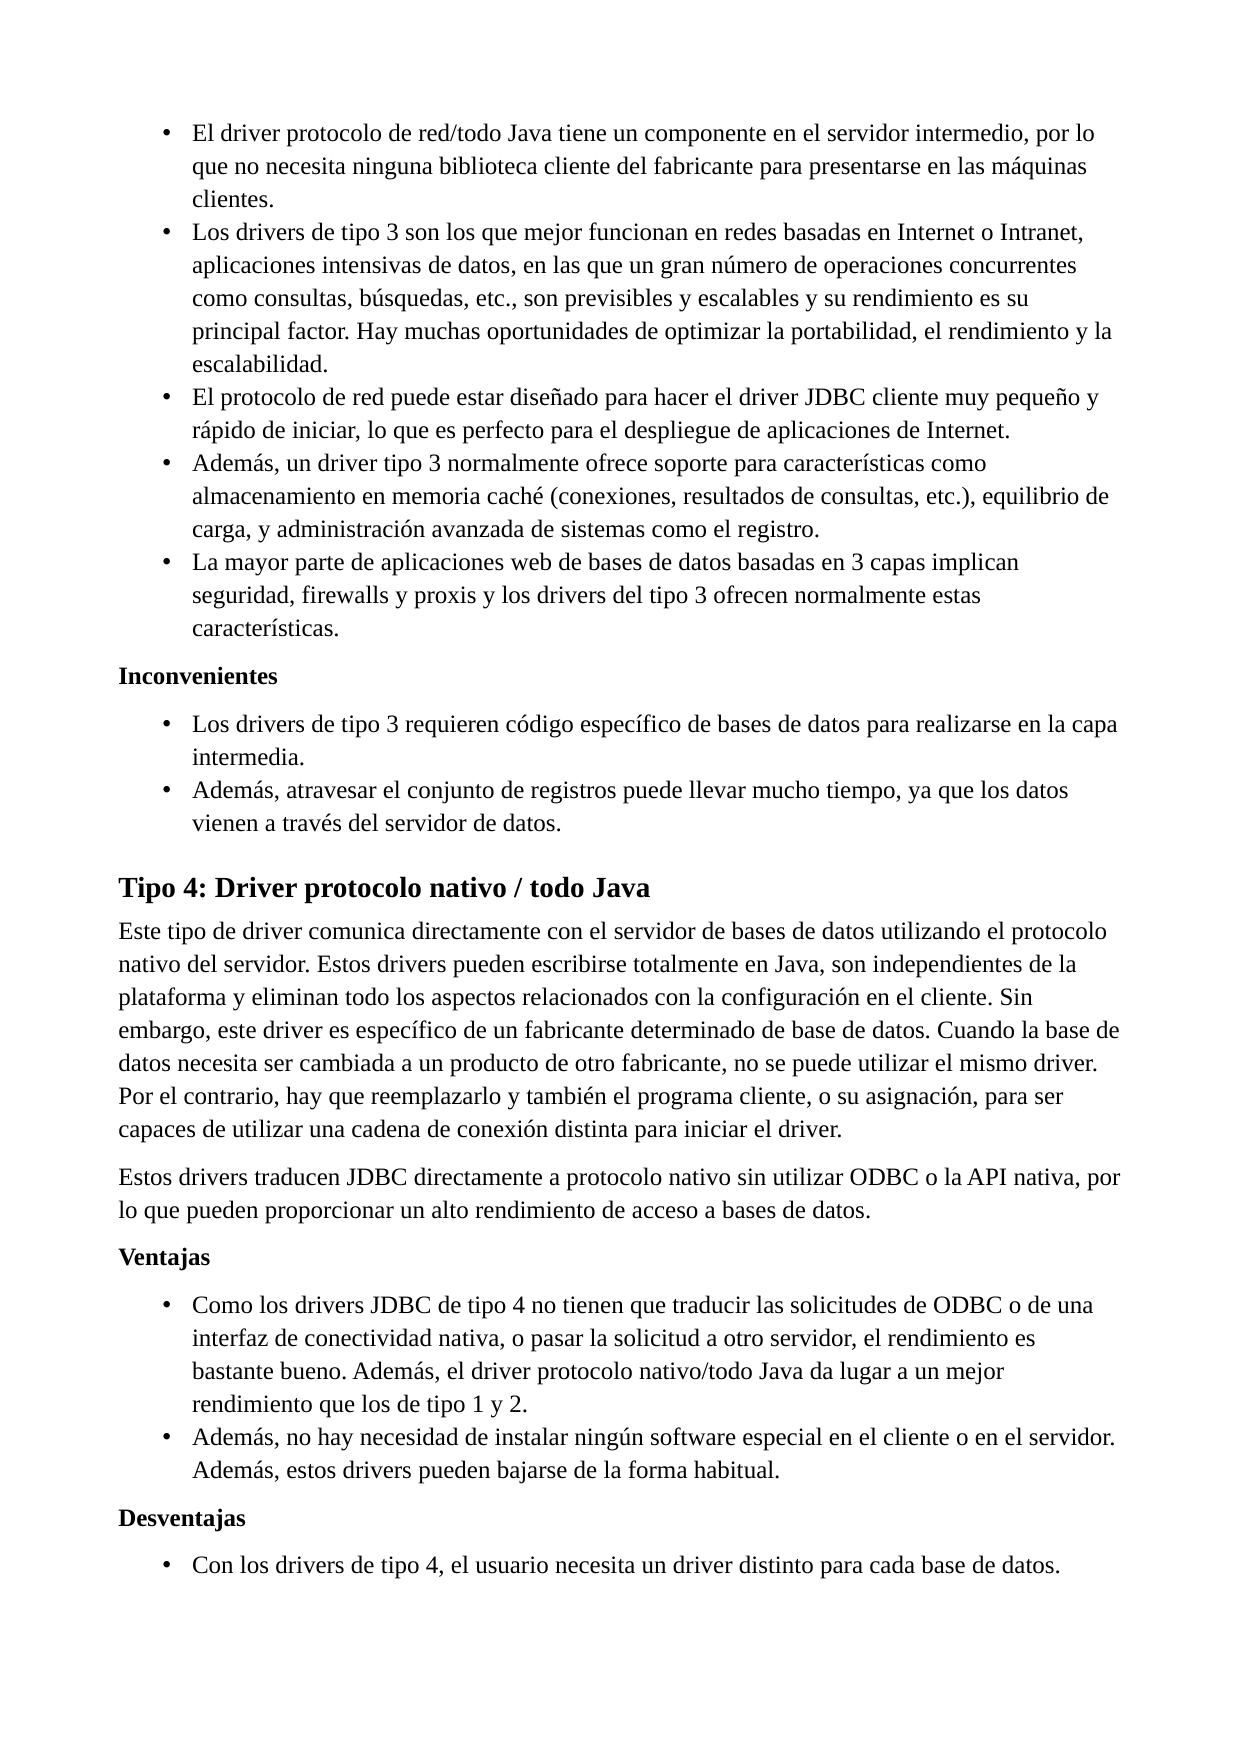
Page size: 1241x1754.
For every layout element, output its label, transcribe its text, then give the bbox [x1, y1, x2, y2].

list Además, un driver tipo 3 normalmente ofrece soporte para características como almacenamiento en memoria caché (conexiones, resultados de consultas, etc.), equilibrio de carga, y administración avanzada de sistemas como el registro. [162, 448, 1122, 543]
list Como los drivers JDBC de tipo 4 no tienen que traducir las solicitudes de ODBC o de una interfaz de conectividad nativa, o pasar la solicitud a otro servidor, el rendimiento es bastante bueno. Además, el driver protocolo nativo/todo Java da lugar a un mejor rendimiento que los de tipo 1 y 2. [162, 1290, 1122, 1418]
subtitle Tipo 4: Driver protocolo nativo / todo Java [118, 870, 1122, 903]
list Además, no hay necesidad de instalar ningún software especial en el cliente o en el servidor. Además, estos drivers pueden bajarse de la forma habitual. [162, 1422, 1122, 1484]
text Inconvenientes [118, 661, 1122, 690]
text Desventajas [118, 1503, 1122, 1531]
list Los drivers de tipo 3 son los que mejor funcionan en redes basadas en Internet o Intranet, aplicaciones intensivas de datos, en las que un gran número de operaciones concurrentes como consultas, búsquedas, etc., son previsibles y escalables y su rendimiento es su principal factor. Hay muchas oportunidades de optimizar la portabilidad, el rendimiento y la escalabilidad. [162, 217, 1122, 378]
list Con los drivers de tipo 4, el usuario necesita un driver distinto para cada base de datos. [162, 1550, 1122, 1579]
list Los drivers de tipo 3 requieren código específico de bases de datos para realizarse en la capa intermedia. [162, 709, 1122, 770]
list La mayor parte de aplicaciones web de bases de datos basadas en 3 capas implican seguridad, firewalls y proxis y los drivers del tipo 3 ofrecen normalmente estas características. [162, 547, 1122, 642]
list El driver protocolo de red/todo Java tiene un componente en el servidor intermedio, por lo que no necesita ninguna biblioteca cliente del fabricante para presentarse en las máquinas clientes. [162, 118, 1122, 213]
text Ventajas [118, 1242, 1122, 1271]
text Estos drivers traducen JDBC directamente a protocolo nativo sin utilizar ODBC o la API nativa, por lo que pueden proporcionar un alto rendimiento de acceso a bases de datos. [118, 1162, 1122, 1223]
list Además, atravesar el conjunto de registros puede llevar mucho tiempo, ya que los datos vienen a través del servidor de datos. [162, 775, 1122, 836]
text Este tipo de driver comunica directamente con el servidor de bases de datos utilizando el protocolo nativo del servidor. Estos drivers pueden escribirse totalmente en Java, son independientes de la plataforma y eliminan todo los aspectos relacionados con la configuración en el cliente. Sin embargo, este driver es específico de un fabricante determinado de base de datos. Cuando la base de datos necesita ser cambiada a un producto de otro fabricante, no se puede utilizar el mismo driver. Por el contrario, hay que reemplazarlo y también el programa cliente, o su asignación, para ser capaces de utilizar una cadena de conexión distinta para iniciar el driver. [118, 916, 1122, 1143]
list El protocolo de red puede estar diseñado para hacer el driver JDBC cliente muy pequeño y rápido de iniciar, lo que es perfecto para el despliegue de aplicaciones de Internet. [162, 382, 1122, 444]
